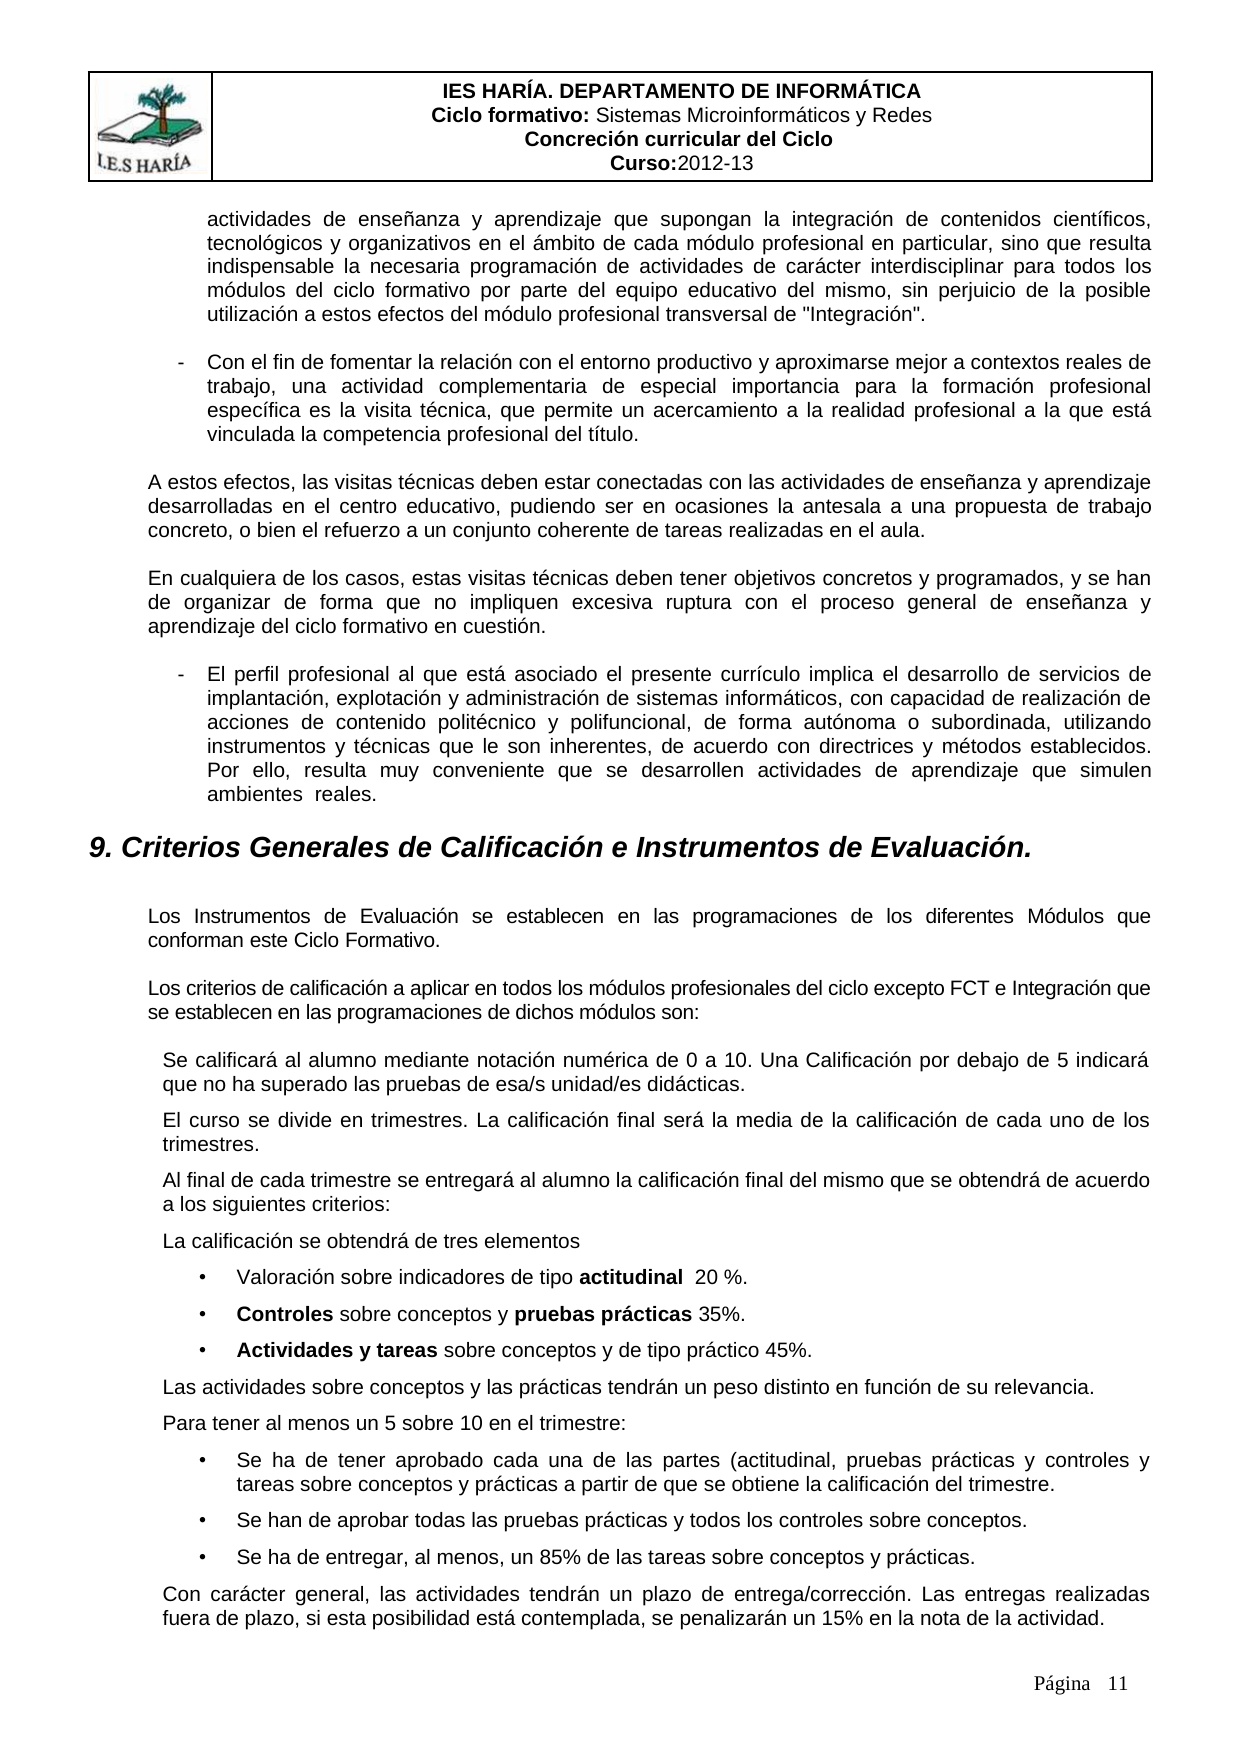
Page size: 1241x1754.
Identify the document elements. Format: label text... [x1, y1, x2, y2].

list El perfil profesional al que está asociado el presente currículo implica el desarrollo de servicios de implantación, explotación y administración de sistemas informáticos, con capacidad de realización de acciones de contenido politécnico y polifuncional, de forma autónoma o subordinada, utilizando instrumentos y técnicas que le son inherentes, de acuerdo con directrices y métodos establecidos. Por ello, resulta muy conveniente que se desarrollen actividades de aprendizaje que simulen ambientes reales. [177, 662, 1152, 805]
list actividades de enseñanza y aprendizaje que supongan la integración de contenidos científicos, tecnológicos y organizativos en el ámbito de cada módulo profesional en particular, sino que resulta indispensable la necesaria programación de actividades de carácter interdisciplinar para todos los módulos del ciclo formativo por parte del equipo educativo del mismo, sin perjuicio de la posible utilización a estos efectos del módulo profesional transversal de "Integración". [177, 206, 1152, 326]
text En cualquiera de los casos, estas visitas técnicas deben tener objetivos concretos y programados, y se han de organizar de forma que no impliquen excesiva ruptura con el proceso general de enseñanza y aprendizaje del ciclo formativo en cuestión. [148, 566, 1152, 638]
text Se calificará al alumno mediante notación numérica de 0 a 10. Una Calificación por debajo de 5 indicará que no ha superado las pruebas de esa/s unidad/es didácticas. [162, 1047, 1152, 1095]
list Controles sobre conceptos y pruebas prácticas 35%. [199, 1302, 1152, 1326]
text El curso se divide en trimestres. La calificación final será la media de la calificación de cada uno de los trimestres. [162, 1108, 1152, 1156]
list Con el fin de fomentar la relación con el entorno productivo y aproximarse mejor a contextos reales de trabajo, una actividad complementaria de especial importancia para la formación profesional específica es la visita técnica, que permite un acercamiento a la realidad profesional a la que está vinculada la competencia profesional del título. [177, 350, 1152, 446]
subtitle 9. Criterios Generales de Calificación e Instrumentos de Evaluación. [89, 830, 1152, 864]
list Se han de aprobar todas las pruebas prácticas y todos los controles sobre conceptos. [199, 1508, 1152, 1532]
text A estos efectos, las visitas técnicas deben estar conectadas con las actividades de enseñanza y aprendizaje desarrolladas en el centro educativo, pudiendo ser en ocasiones la antesala a una propuesta de trabajo concreto, o bien el refuerzo a un conjunto coherente de tareas realizadas en el aula. [148, 470, 1152, 542]
text Para tener al menos un 5 sobre 10 en el trimestre: [162, 1411, 1152, 1435]
list Valoración sobre indicadores de tipo actitudinal 20 %. [199, 1265, 1152, 1289]
picture [94, 78, 208, 174]
text Con carácter general, las actividades tendrán un plazo de entrega/corrección. Las entregas realizadas fuera de plazo, si esta posibilidad está contemplada, se penalizarán un 15% en la nota de la actividad. [162, 1581, 1152, 1629]
list Se ha de tener aprobado cada una de las partes (actitudinal, pruebas prácticas y controles y tareas sobre conceptos y prácticas a partir de que se obtiene la calificación del trimestre. [199, 1448, 1152, 1496]
text Al final de cada trimestre se entregará al alumno la calificación final del mismo que se obtendrá de acuerdo a los siguientes criterios: [162, 1168, 1152, 1216]
text Las actividades sobre conceptos y las prácticas tendrán un peso distinto en función de su relevancia. [162, 1375, 1152, 1399]
text Los criterios de calificación a aplicar en todos los módulos profesionales del ciclo excepto FCT e Integración que se establecen en las programaciones de dichos módulos son: [148, 976, 1152, 1023]
list Actividades y tareas sobre conceptos y de tipo práctico 45%. [199, 1338, 1152, 1362]
text Los Instrumentos de Evaluación se establecen en las programaciones de los diferentes Módulos que conforman este Ciclo Formativo. [148, 904, 1152, 952]
text La calificación se obtendrá de tres elementos [162, 1229, 1152, 1253]
list Se ha de entregar, al menos, un 85% de las tareas sobre conceptos y prácticas. [199, 1545, 1152, 1569]
